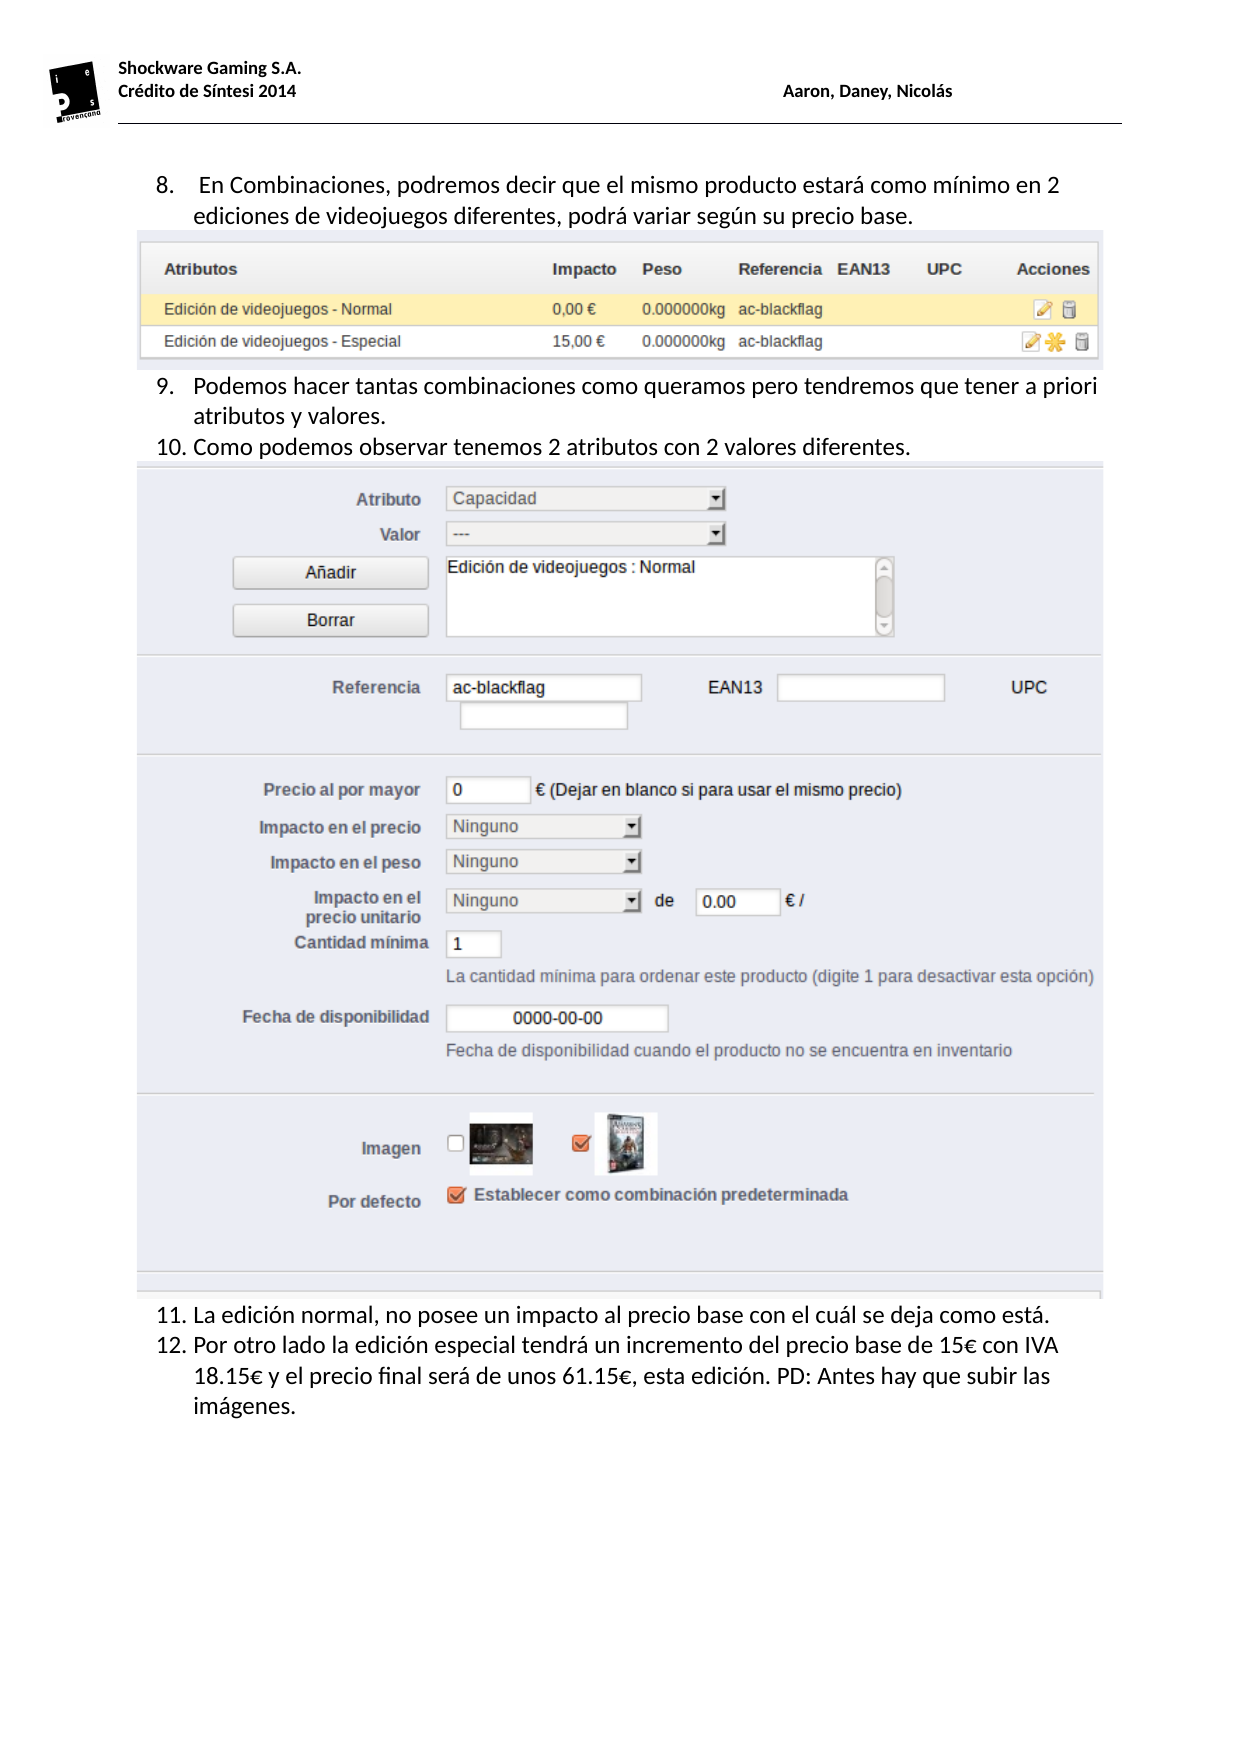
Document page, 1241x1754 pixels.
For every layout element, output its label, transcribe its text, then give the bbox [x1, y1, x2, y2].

list Por otro lado la edición especial tendrá un incremento del precio base de 15€ con IVA 18.15€ y el precio final será de unos 61.15€, esta edición. PD: Antes hay que subir las imágenes. [156, 1329, 1122, 1421]
list La edición normal, no posee un impacto al precio base con el cuál se deja como está. [156, 461, 1122, 1329]
picture [136, 230, 1104, 370]
list En Combinaciones, podremos decir que el mismo producto estará como mínimo en 2 ediciones de videojuegos diferentes, podrá variar según su precio base. [156, 169, 1122, 230]
list Podemos hacer tantas combinaciones como queramos pero tendremos que tener a priori atributos y valores. [156, 230, 1122, 431]
picture [43, 54, 110, 128]
list Como podemos observar tenemos 2 atributos con 2 valores diferentes. [156, 431, 1122, 461]
picture [136, 461, 1104, 1299]
